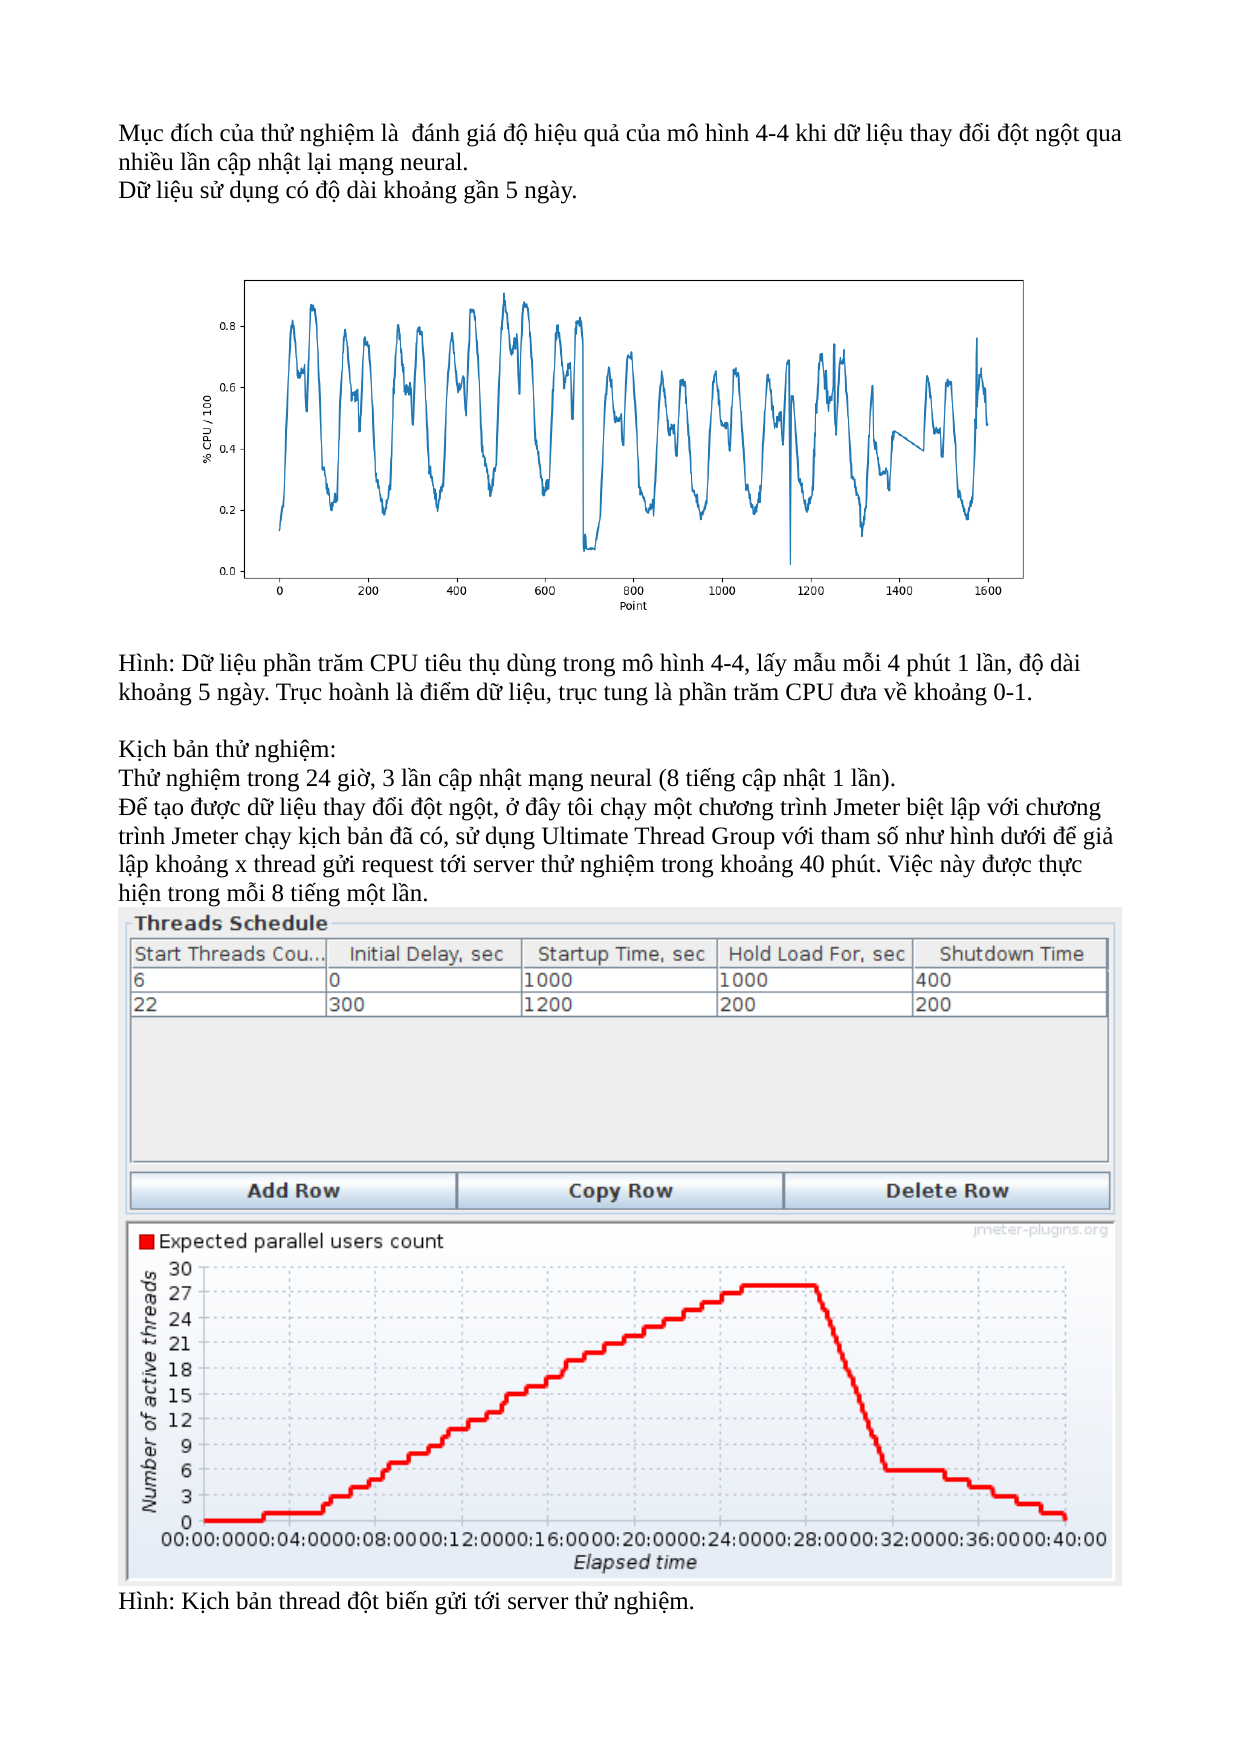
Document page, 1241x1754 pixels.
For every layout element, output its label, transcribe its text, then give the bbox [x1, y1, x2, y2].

text Kịch bản thử nghiệm: [118, 734, 1122, 763]
picture [118, 233, 1123, 620]
text Hình: Kịch bản thread đột biến gửi tới server thử nghiệm. [118, 1586, 1122, 1615]
text Để tạo được dữ liệu thay đổi đột ngột, ở đây tôi chạy một chương trình Jmeter biệt lập với chương trình Jmeter chạy kịch bản đã có, sử dụng Ultimate Thread Group với tham số như hình dưới để giả lập khoảng x thread gửi request tới server thử nghiệm trong khoảng 40 phút. Việc này được thực hiện trong mỗi 8 tiếng một lần. [118, 792, 1122, 907]
text Dữ liệu sử dụng có độ dài khoảng gần 5 ngày. [118, 176, 1122, 204]
text Mục đích của thử nghiệm là đánh giá độ hiệu quả của mô hình 4-4 khi dữ liệu thay đổi đột ngột qua nhiều lần cập nhật lại mạng neural. [118, 118, 1122, 176]
picture [118, 907, 1123, 1586]
text Thử nghiệm trong 24 giờ, 3 lần cập nhật mạng neural (8 tiếng cập nhật 1 lần). [118, 763, 1122, 792]
text Hình: Dữ liệu phần trăm CPU tiêu thụ dùng trong mô hình 4-4, lấy mẫu mỗi 4 phút 1 lần, độ dài khoảng 5 ngày. Trục hoành là điểm dữ liệu, trục tung là phần trăm CPU đưa về khoảng 0-1. [118, 648, 1122, 706]
